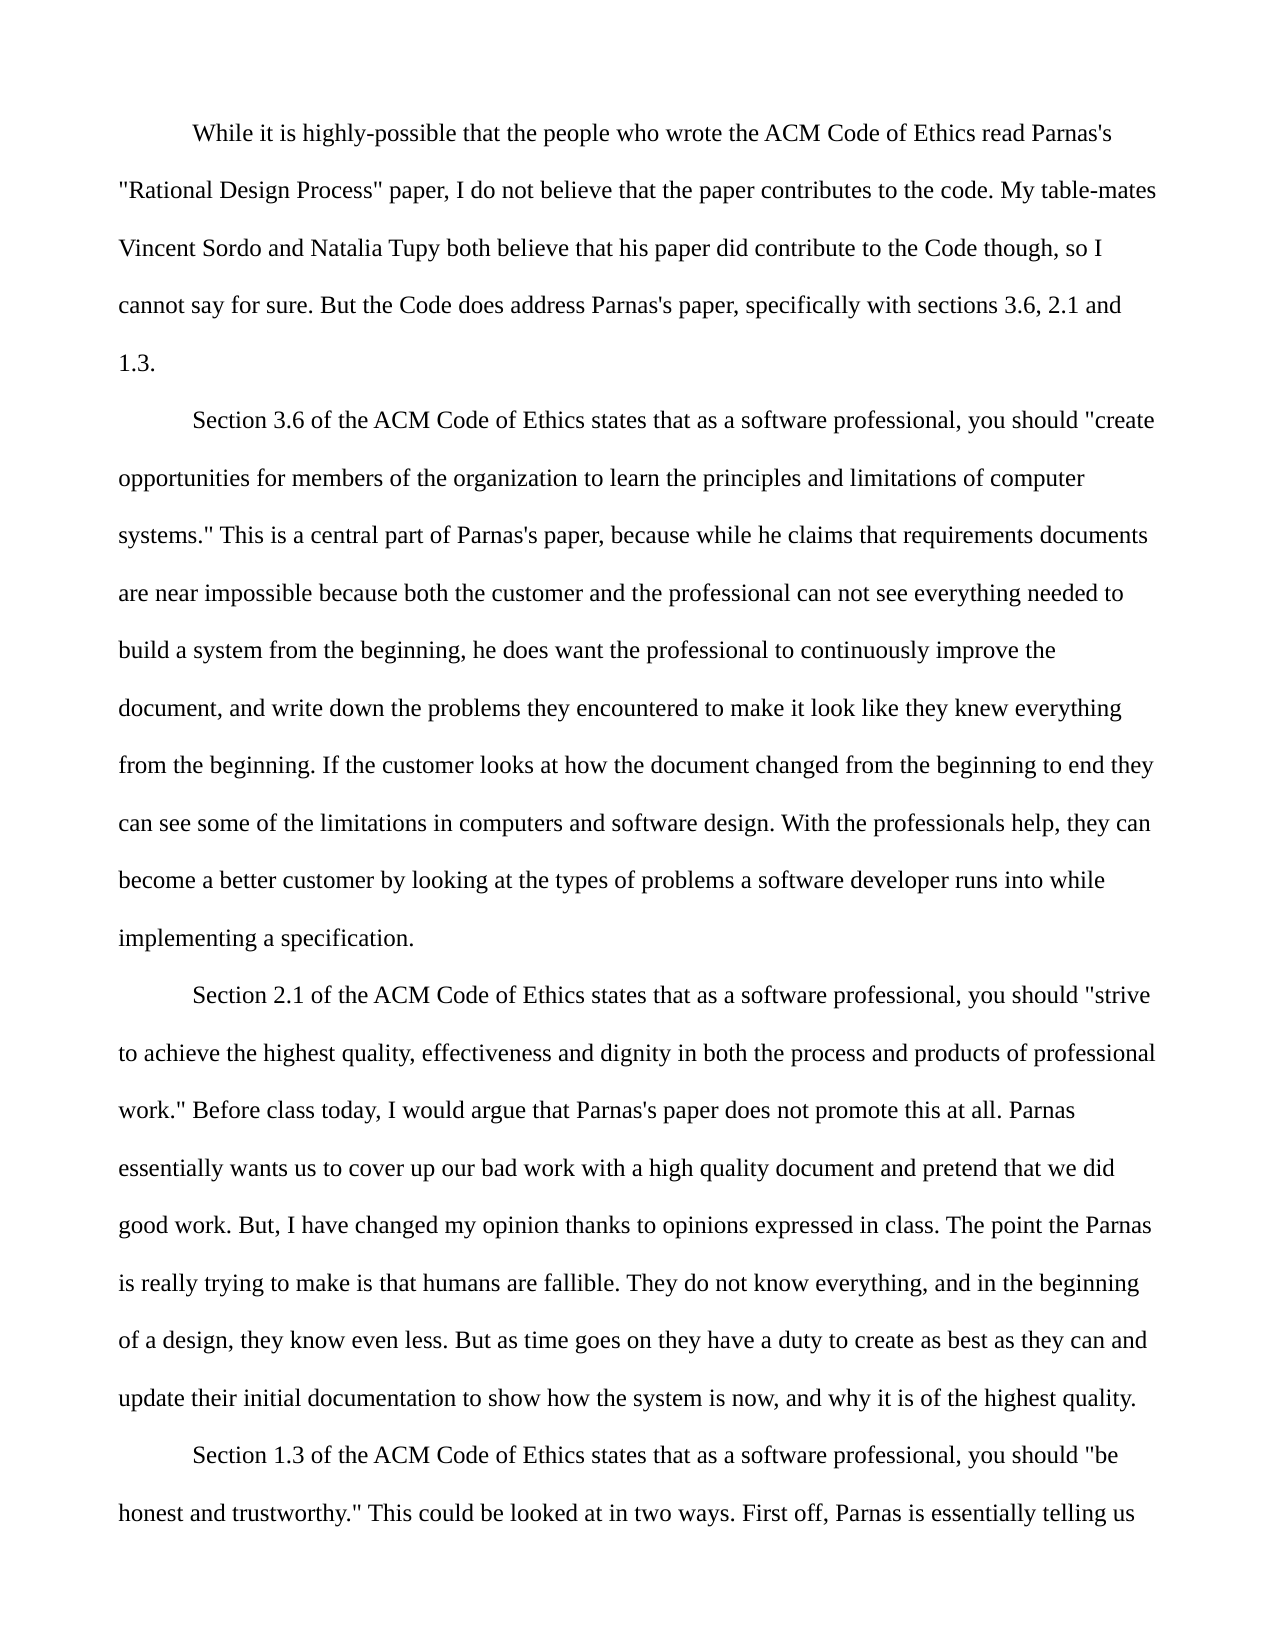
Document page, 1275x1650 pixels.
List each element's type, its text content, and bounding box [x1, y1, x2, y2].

text Section 2.1 of the ACM Code of Ethics states that as a software professional, you should "strive to achieve the highest quality, effectiveness and dignity in both the process and products of professional work." Before class today, I would argue that Parnas's paper does not promote this at all. Parnas essentially wants us to cover up our bad work with a high quality document and pretend that we did good work. But, I have changed my opinion thanks to opinions expressed in class. The point the Parnas is really trying to make is that humans are fallible. They do not know everything, and in the beginning of a design, they know even less. But as time goes on they have a duty to create as best as they can and update their initial documentation to show how the system is now, and why it is of the highest quality. [118, 981, 1157, 1412]
text While it is highly-possible that the people who wrote the ACM Code of Ethics read Parnas's "Rational Design Process" paper, I do not believe that the paper contributes to the code. My table-mates Vincent Sordo and Natalia Tupy both believe that his paper did contribute to the Code though, so I cannot say for sure. But the Code does address Parnas's paper, specifically with sections 3.6, 2.1 and 1.3. [118, 118, 1157, 377]
text Section 1.3 of the ACM Code of Ethics states that as a software professional, you should "be honest and trustworthy." This could be looked at in two ways. First off, Parnas is essentially telling us [118, 1441, 1157, 1527]
text Section 3.6 of the ACM Code of Ethics states that as a software professional, you should "create opportunities for members of the organization to learn the principles and limitations of computer systems." This is a central part of Parnas's paper, because while he claims that requirements documents are near impossible because both the customer and the professional can not see everything needed to build a system from the beginning, he does want the professional to continuously improve the document, and write down the problems they encountered to make it look like they knew everything from the beginning. If the customer looks at how the document changed from the beginning to end they can see some of the limitations in computers and software design. With the professionals help, they can become a better customer by looking at the types of problems a software developer runs into while implementing a specification. [118, 406, 1157, 952]
